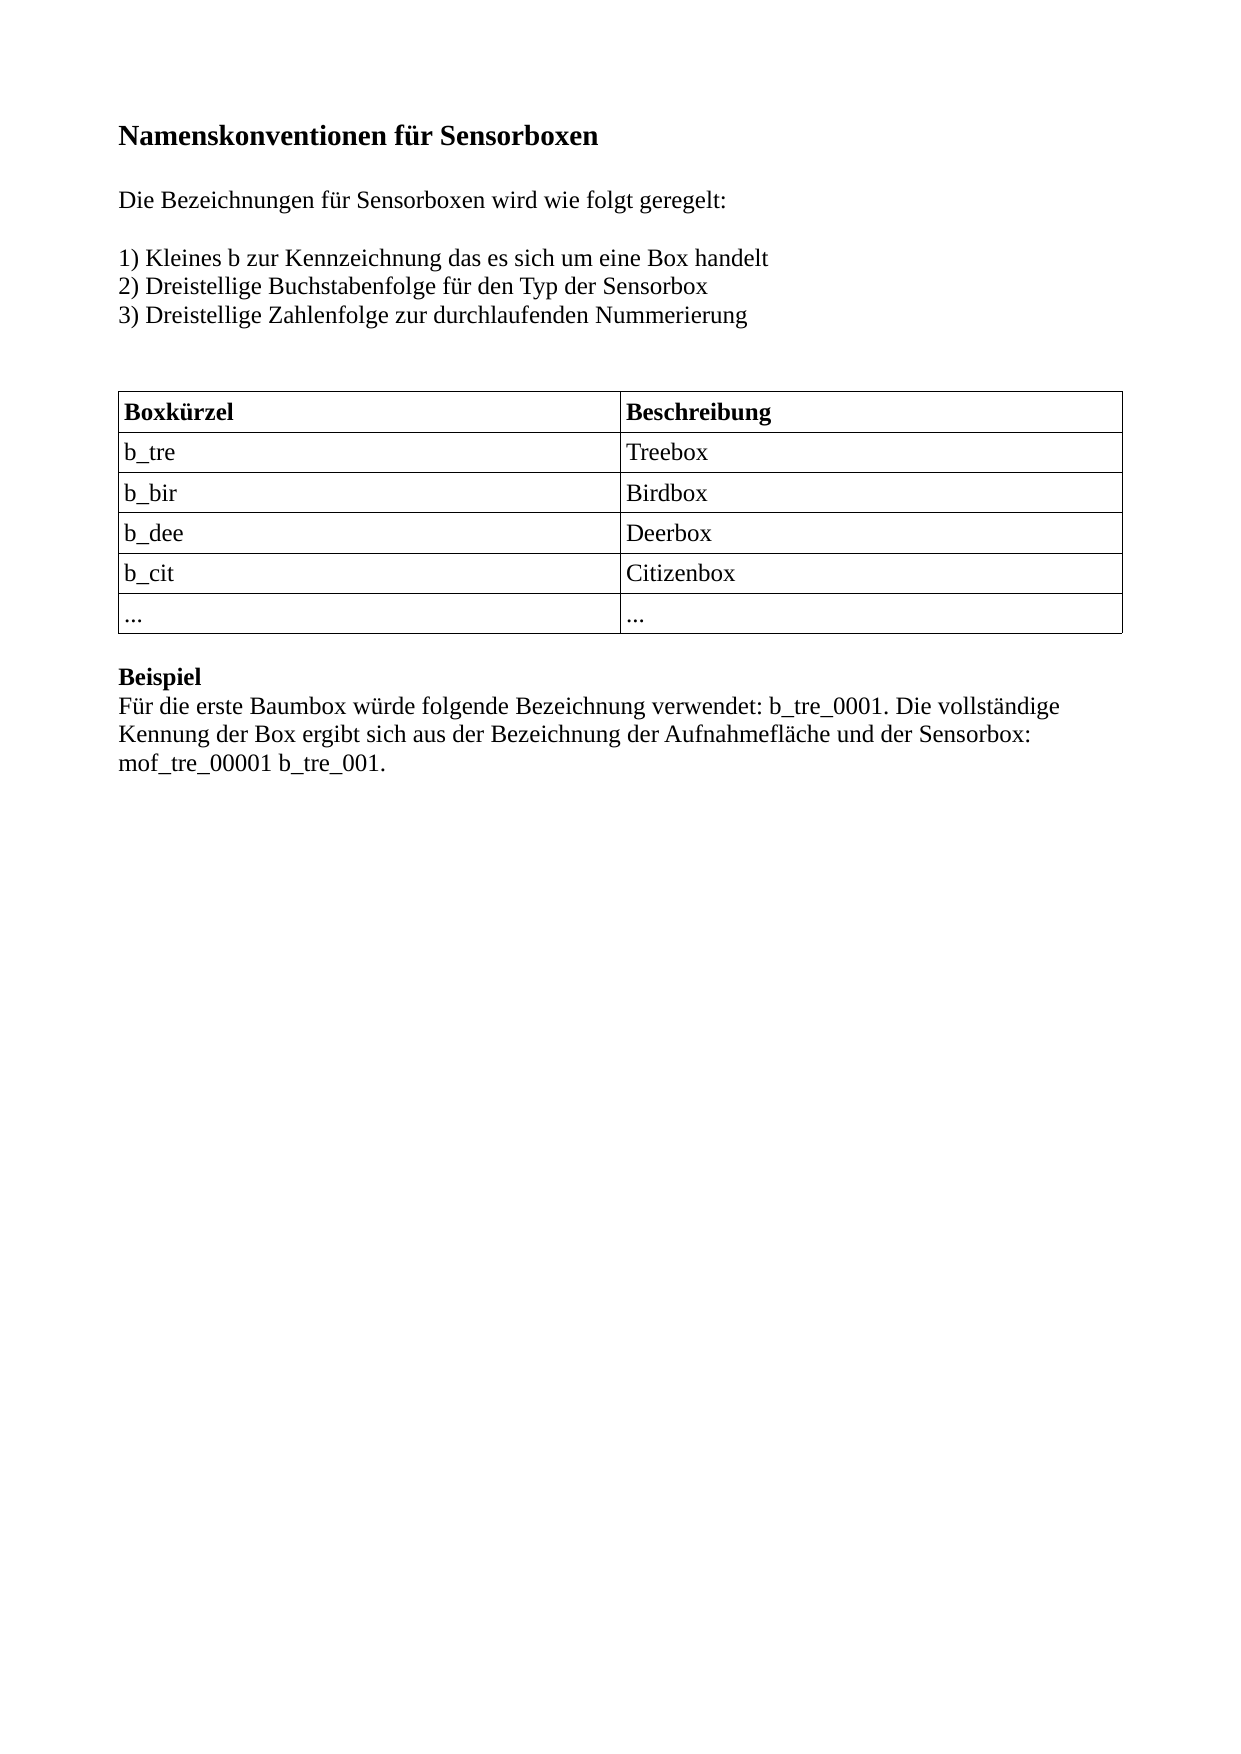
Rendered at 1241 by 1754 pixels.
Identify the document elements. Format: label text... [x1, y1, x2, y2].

table_header Boxkürzel [119, 392, 620, 432]
table_cell b_bir [119, 473, 620, 512]
text Namenskonventionen für Sensorboxen [118, 118, 1122, 152]
text Für die erste Baumbox würde folgende Bezeichnung verwendet: b_tre_0001. Die vollständige Kennung der Box ergibt sich aus der Bezeichnung der Aufnahmefläche und der Sensorbox: mof_tre_00001 b_tre_001. [118, 691, 1122, 777]
table_cell b_tre [119, 433, 620, 472]
table_cell b_cit [119, 554, 620, 593]
table_cell ... [621, 594, 1122, 633]
text 2) Dreistellige Buchstabenfolge für den Typ der Sensorbox 3) Dreistellige Zahlenfolge zur durchlaufenden Nummerierung [118, 271, 1122, 329]
text Die Bezeichnungen für Sensorboxen wird wie folgt geregelt: [118, 185, 1122, 214]
table_cell Treebox [621, 433, 1122, 472]
table_header Beschreibung [621, 392, 1122, 432]
table_cell Citizenbox [621, 554, 1122, 593]
table_cell Deerbox [621, 513, 1122, 552]
table_cell Birdbox [621, 473, 1122, 512]
text Beispiel [118, 662, 1122, 691]
text 1) Kleines b zur Kennzeichnung das es sich um eine Box handelt [118, 243, 1122, 271]
table_cell ... [119, 594, 620, 633]
table_cell b_dee [119, 513, 620, 552]
